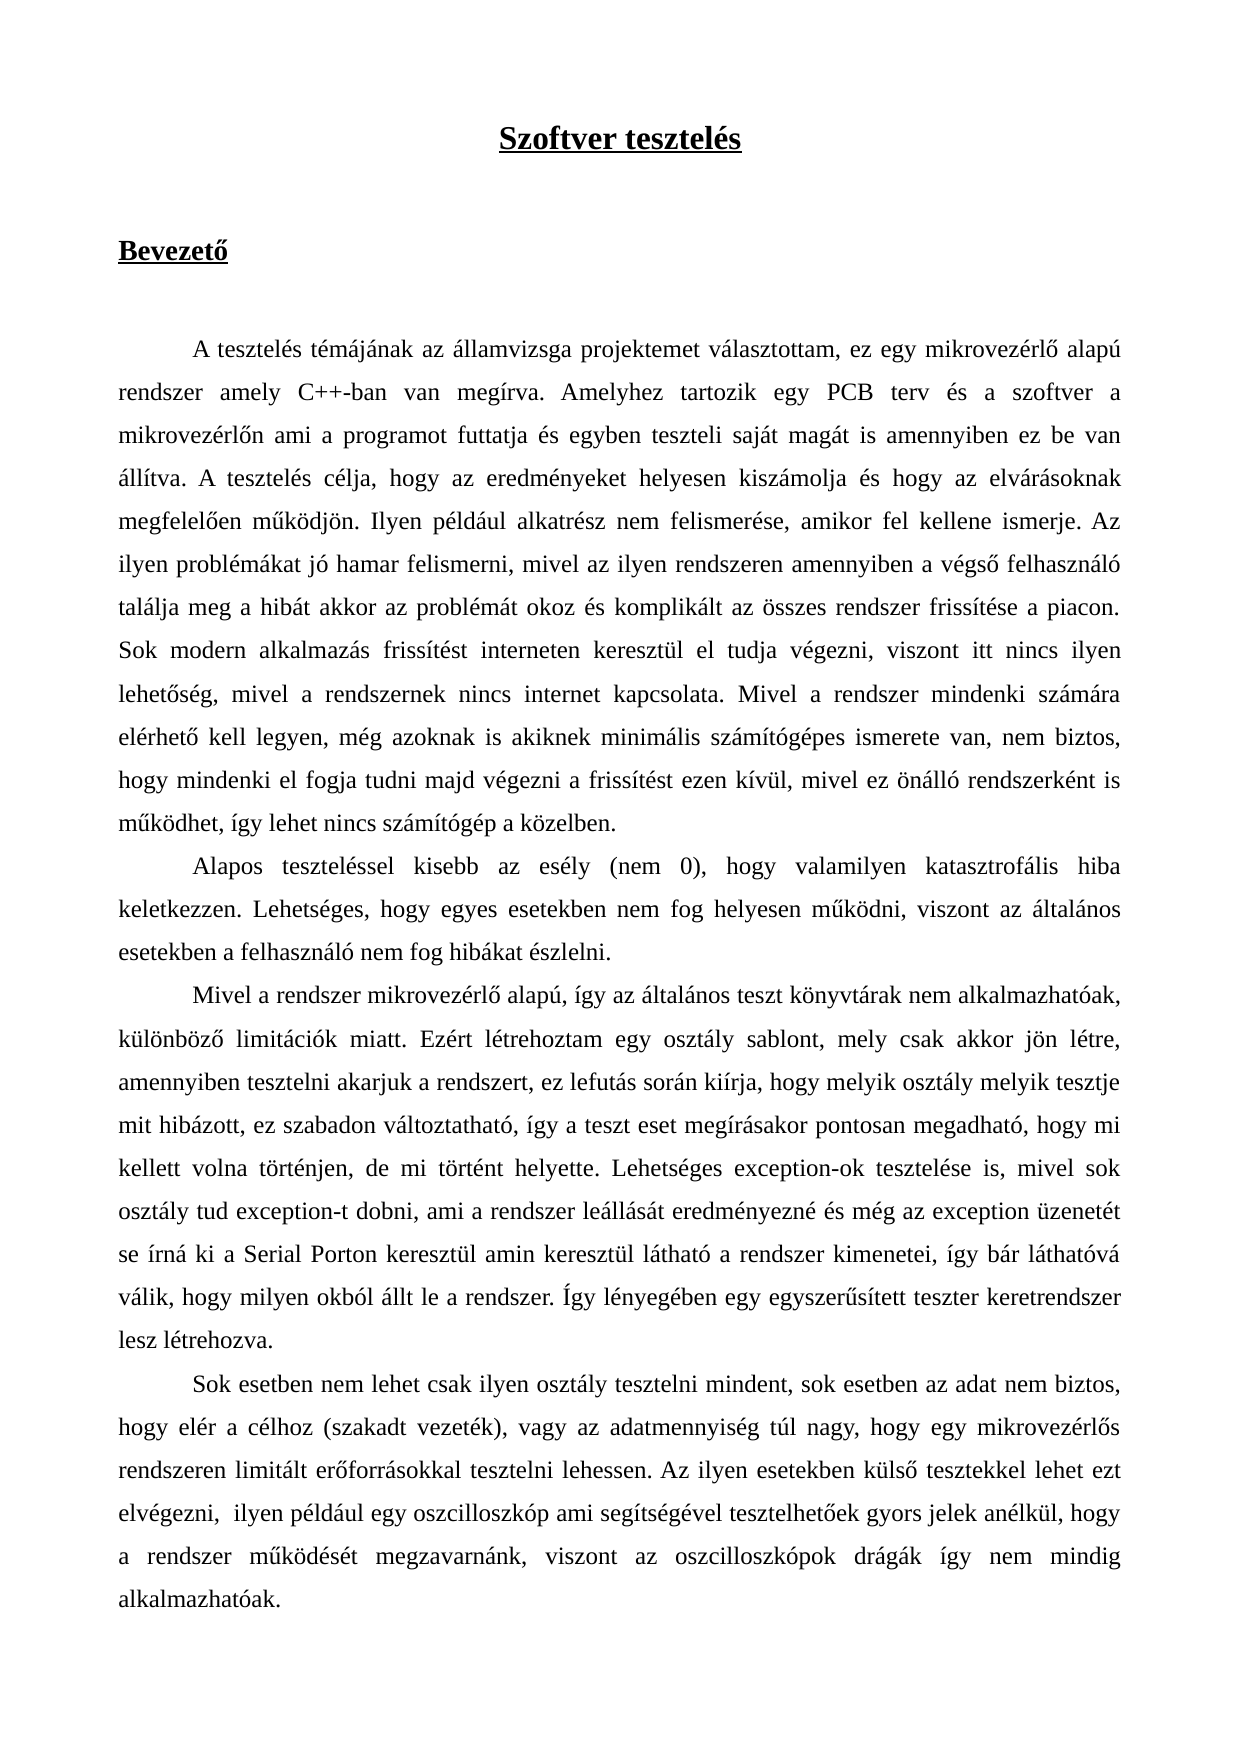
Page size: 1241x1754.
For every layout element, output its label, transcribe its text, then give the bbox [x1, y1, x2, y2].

text Alapos teszteléssel kisebb az esély (nem 0), hogy valamilyen katasztrofális hiba keletkezzen. Lehetséges, hogy egyes esetekben nem fog helyesen működni, viszont az általános esetekben a felhasználó nem fog hibákat észlelni. [118, 851, 1122, 966]
text Sok esetben nem lehet csak ilyen osztály tesztelni mindent, sok esetben az adat nem biztos, hogy elér a célhoz (szakadt vezeték), vagy az adatmennyiség túl nagy, hogy egy mikrovezérlős rendszeren limitált erőforrásokkal tesztelni lehessen. Az ilyen esetekben külső tesztekkel lehet ezt elvégezni, ilyen például egy oszcilloszkóp ami segítségével tesztelhetőek gyors jelek anélkül, hogy a rendszer működését megzavarnánk, viszont az oszcilloszkópok drágák így nem mindig alkalmazhatóak. [118, 1369, 1122, 1613]
text A tesztelés témájának az államvizsga projektemet választottam, ez egy mikrovezérlő alapú rendszer amely C++-ban van megírva. Amelyhez tartozik egy PCB terv és a szoftver a mikrovezérlőn ami a programot futtatja és egyben teszteli saját magát is amennyiben ez be van állítva. A tesztelés célja, hogy az eredményeket helyesen kiszámolja és hogy az elvárásoknak megfelelően működjön. Ilyen például alkatrész nem felismerése, amikor fel kellene ismerje. Az ilyen problémákat jó hamar felismerni, mivel az ilyen rendszeren amennyiben a végső felhasználó találja meg a hibát akkor az problémát okoz és komplikált az összes rendszer frissítése a piacon. Sok modern alkalmazás frissítést interneten keresztül el tudja végezni, viszont itt nincs ilyen lehetőség, mivel a rendszernek nincs internet kapcsolata. Mivel a rendszer mindenki számára elérhető kell legyen, még azoknak is akiknek minimális számítógépes ismerete van, nem biztos, hogy mindenki el fogja tudni majd végezni a frissítést ezen kívül, mivel ez önálló rendszerként is működhet, így lehet nincs számítógép a közelben. [118, 334, 1122, 837]
text Bevezető [118, 233, 1122, 267]
text Mivel a rendszer mikrovezérlő alapú, így az általános teszt könyvtárak nem alkalmazhatóak, különböző limitációk miatt. Ezért létrehoztam egy osztály sablont, mely csak akkor jön létre, amennyiben tesztelni akarjuk a rendszert, ez lefutás során kiírja, hogy melyik osztály melyik tesztje mit hibázott, ez szabadon változtatható, így a teszt eset megírásakor pontosan megadható, hogy mi kellett volna történjen, de mi történt helyette. Lehetséges exception-ok tesztelése is, mivel sok osztály tud exception-t dobni, ami a rendszer leállását eredményezné és még az exception üzenetét se írná ki a Serial Porton keresztül amin keresztül látható a rendszer kimenetei, így bár láthatóvá válik, hogy milyen okból állt le a rendszer. Így lényegében egy egyszerűsített teszter keretrendszer lesz létrehozva. [118, 981, 1122, 1354]
text Szoftver tesztelés [118, 118, 1122, 156]
